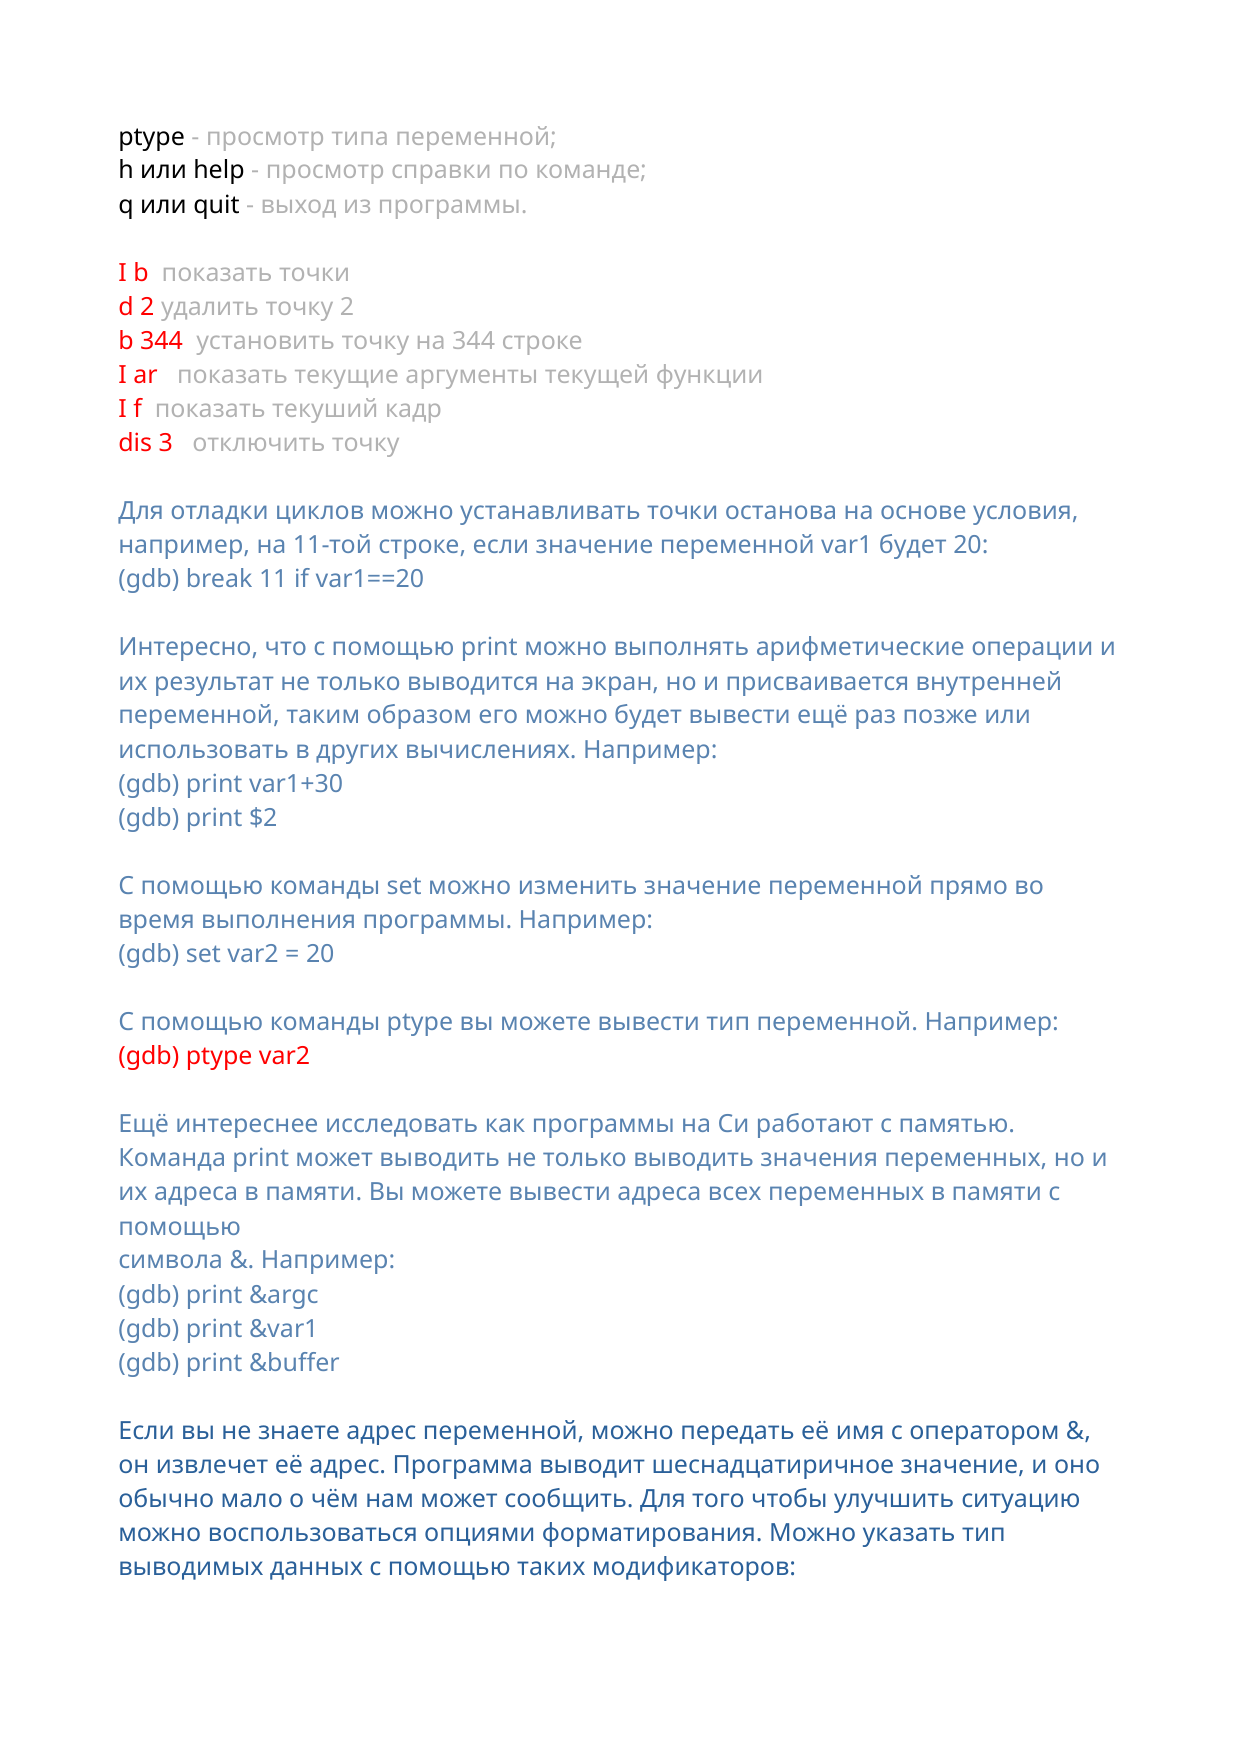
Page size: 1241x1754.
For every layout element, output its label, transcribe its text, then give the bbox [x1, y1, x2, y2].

text Если вы не знаете адрес переменной, можно передать её имя с оператором &, он извлечет её адрес. Программа выводит шеснадцатиричное значение, и оно обычно мало о чём нам может сообщить. Для того чтобы улучшить ситуацию можно воспользоваться опциями форматирования. Можно указать тип выводимых данных с помощью таких модификаторов: [118, 1412, 1122, 1583]
text q или quit - выход из программы. [118, 186, 1122, 220]
text (gdb) set var2 = 20 [118, 936, 1122, 970]
text Интересно, что с помощью print можно выполнять арифметические операции и их результат не только выводится на экран, но и присваивается внутренней переменной, таким образом его можно будет вывести ещё раз позже или использовать в других вычислениях. Например: [118, 629, 1122, 765]
text I ar показать текущие аргументы текущей функции [118, 357, 1122, 391]
text ptype - просмотр типа переменной; [118, 118, 1122, 152]
text h или help - просмотр справки по команде; [118, 152, 1122, 186]
text I b показать точки [118, 254, 1122, 288]
text I f показать текуший кадр [118, 391, 1122, 425]
text символа &. Например: [118, 1242, 1122, 1276]
text (gdb) print $2 [118, 799, 1122, 833]
text d 2 удалить точку 2 [118, 288, 1122, 322]
text (gdb) print &buffer [118, 1344, 1122, 1378]
text (gdb) ptype var2 [118, 1038, 1122, 1072]
text С помощью команды set можно изменить значение переменной прямо во время выполнения программы. Например: [118, 867, 1122, 936]
text b 344 установить точку на 344 строке [118, 322, 1122, 357]
text (gdb) break 11 if var1==20 [118, 561, 1122, 595]
text С помощью команды ptype вы можете вывести тип переменной. Например: [118, 1004, 1122, 1038]
text dis 3 отключить точку [118, 425, 1122, 459]
text (gdb) print var1+30 [118, 765, 1122, 799]
text Для отладки циклов можно устанавливать точки останова на основе условия, например, на 11-той строке, если значение переменной var1 будет 20: [118, 493, 1122, 561]
text (gdb) print &argc [118, 1276, 1122, 1310]
text Ещё интереснее исследовать как программы на Си работают с памятью. Команда print может выводить не только выводить значения переменных, но и их адреса в памяти. Вы можете вывести адреса всех переменных в памяти с помощью [118, 1106, 1122, 1242]
text (gdb) print &var1 [118, 1310, 1122, 1344]
